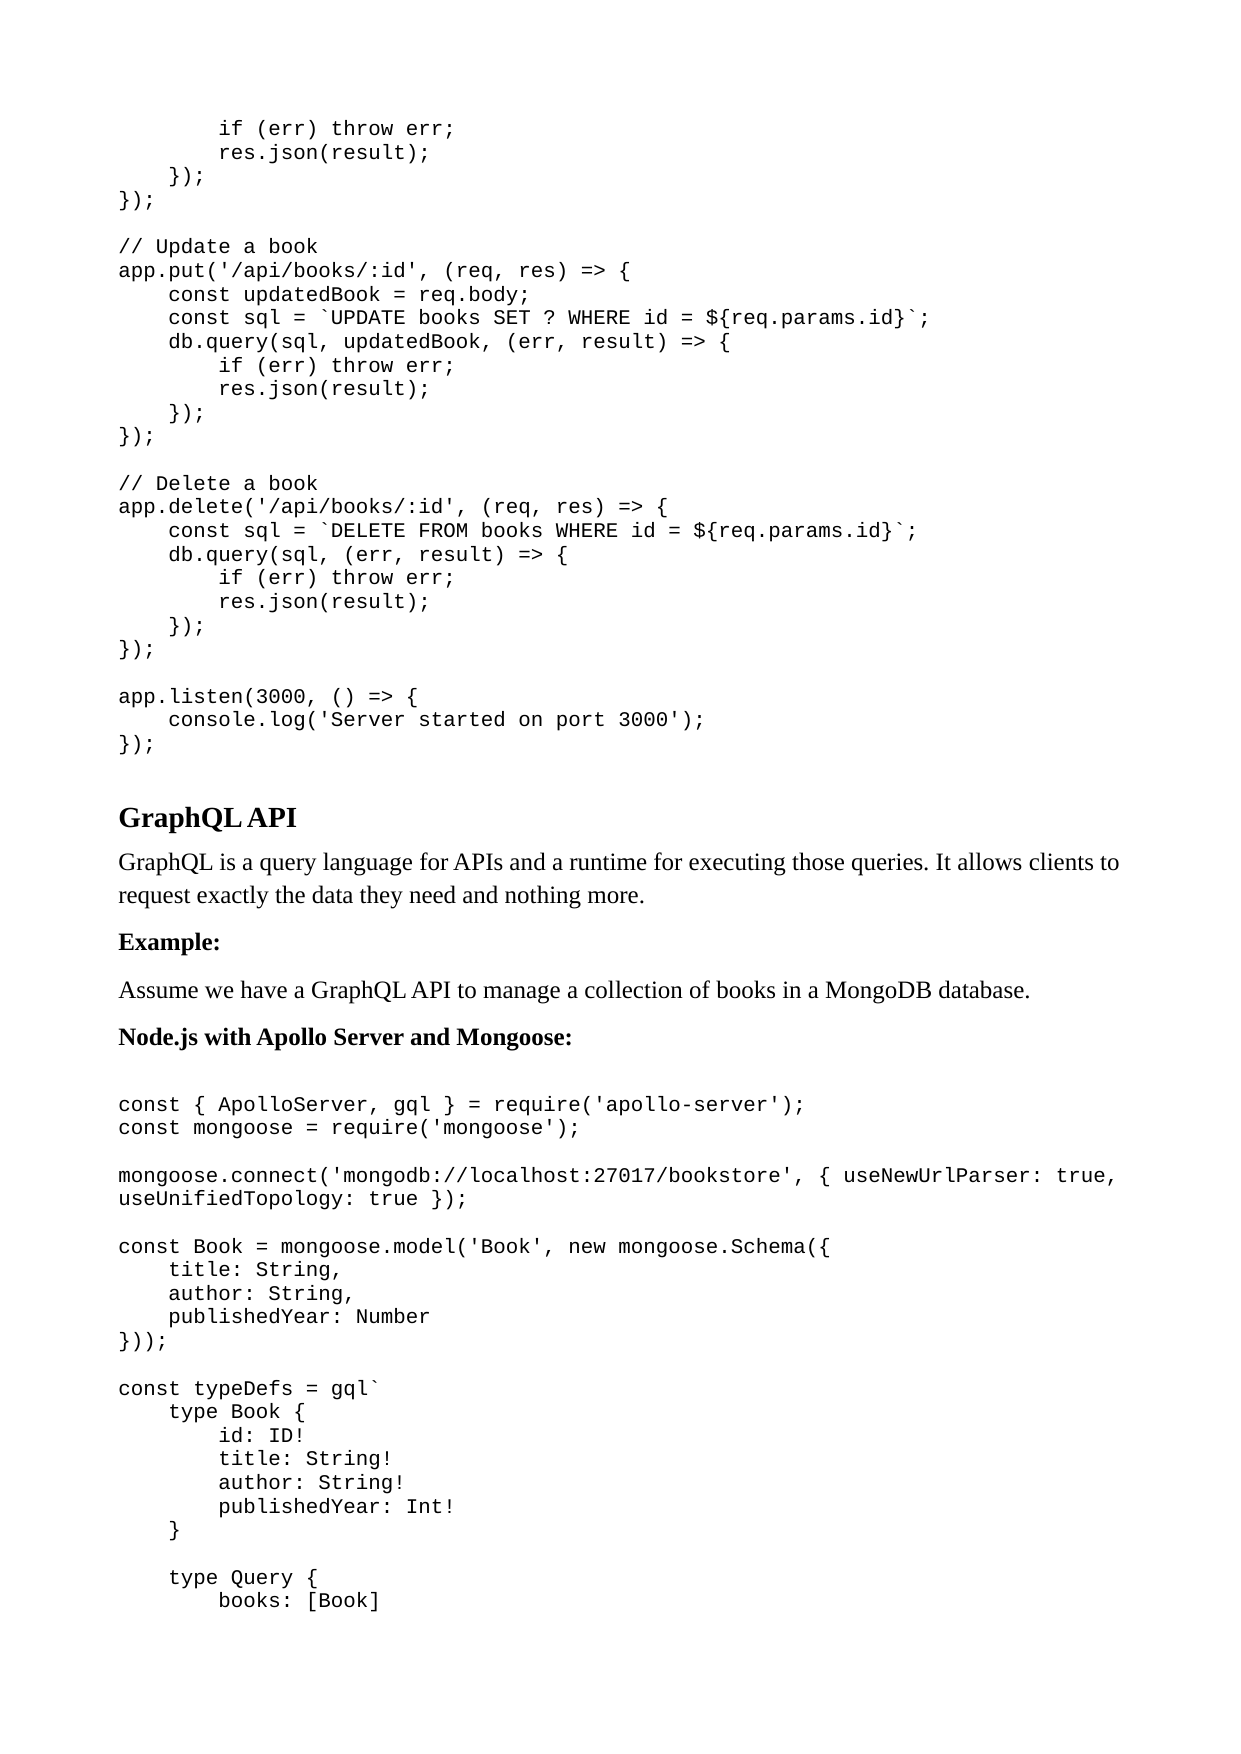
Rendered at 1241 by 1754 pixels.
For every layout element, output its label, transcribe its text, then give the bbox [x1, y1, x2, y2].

text } [118, 1519, 1122, 1543]
text author: String, [118, 1283, 1122, 1307]
subtitle GraphQL API [118, 801, 1122, 834]
text }); [118, 426, 1122, 449]
text }); [118, 165, 1122, 189]
text // Delete a book [118, 473, 1122, 496]
text publishedYear: Number [118, 1307, 1122, 1330]
text GraphQL is a query language for APIs an­d a runtime for executing those queries. It allows clients to request exactly the data they need and nothing more. [118, 847, 1122, 908]
text app.listen(3000, () => { [118, 686, 1122, 709]
text books: [Book] [118, 1590, 1122, 1614]
text console.log('Server started on port 3000'); [118, 709, 1122, 733]
text Node.js with Apollo Server and Mongoose: [118, 1022, 1122, 1051]
text const sql = `DELETE FROM books WHERE id = ${req.params.id}`; [118, 520, 1122, 544]
text type Query { [118, 1567, 1122, 1590]
text app.put('/api/books/:id', (req, res) => { [118, 260, 1122, 284]
text const sql = `UPDATE books SET ? WHERE id = ${req.params.id}`; [118, 307, 1122, 331]
text const typeDefs = gql` [118, 1377, 1122, 1401]
text res.json(result); [118, 142, 1122, 165]
text })); [118, 1330, 1122, 1354]
text const Book = mongoose.model('Book', new mongoose.Schema({ [118, 1236, 1122, 1259]
text }); [118, 638, 1122, 662]
text app.delete('/api/books/:id', (req, res) => { [118, 496, 1122, 520]
text }); [118, 189, 1122, 213]
text }); [118, 402, 1122, 426]
text id: ID! [118, 1425, 1122, 1448]
text mongoose.connect('mongodb://localhost:27017/bookstore', { useNewUrlParser: true, useUnifiedTopology: true }); [118, 1165, 1122, 1212]
text const updatedBook = req.body; [118, 284, 1122, 307]
text db.query(sql, updatedBook, (err, result) => { [118, 331, 1122, 354]
text if (err) throw err; [118, 118, 1122, 142]
text res.json(result); [118, 591, 1122, 615]
text if (err) throw err; [118, 567, 1122, 591]
text res.json(result); [118, 378, 1122, 402]
text // Update a book [118, 236, 1122, 260]
text Assume we have a GraphQL API to manage a collection of books in a MongoDB database. [118, 975, 1122, 1004]
text publishedYear: Int! [118, 1496, 1122, 1519]
text title: String! [118, 1448, 1122, 1472]
text author: String! [118, 1472, 1122, 1496]
text title: String, [118, 1259, 1122, 1283]
text type Book { [118, 1401, 1122, 1425]
text if (err) throw err; [118, 354, 1122, 378]
text const mongoose = require('mongoose'); [118, 1117, 1122, 1141]
text }); [118, 615, 1122, 638]
text db.query(sql, (err, result) => { [118, 544, 1122, 567]
text }); [118, 733, 1122, 757]
text Example: [118, 927, 1122, 956]
text const { ApolloServer, gql } = require('apollo-server'); [118, 1094, 1122, 1117]
